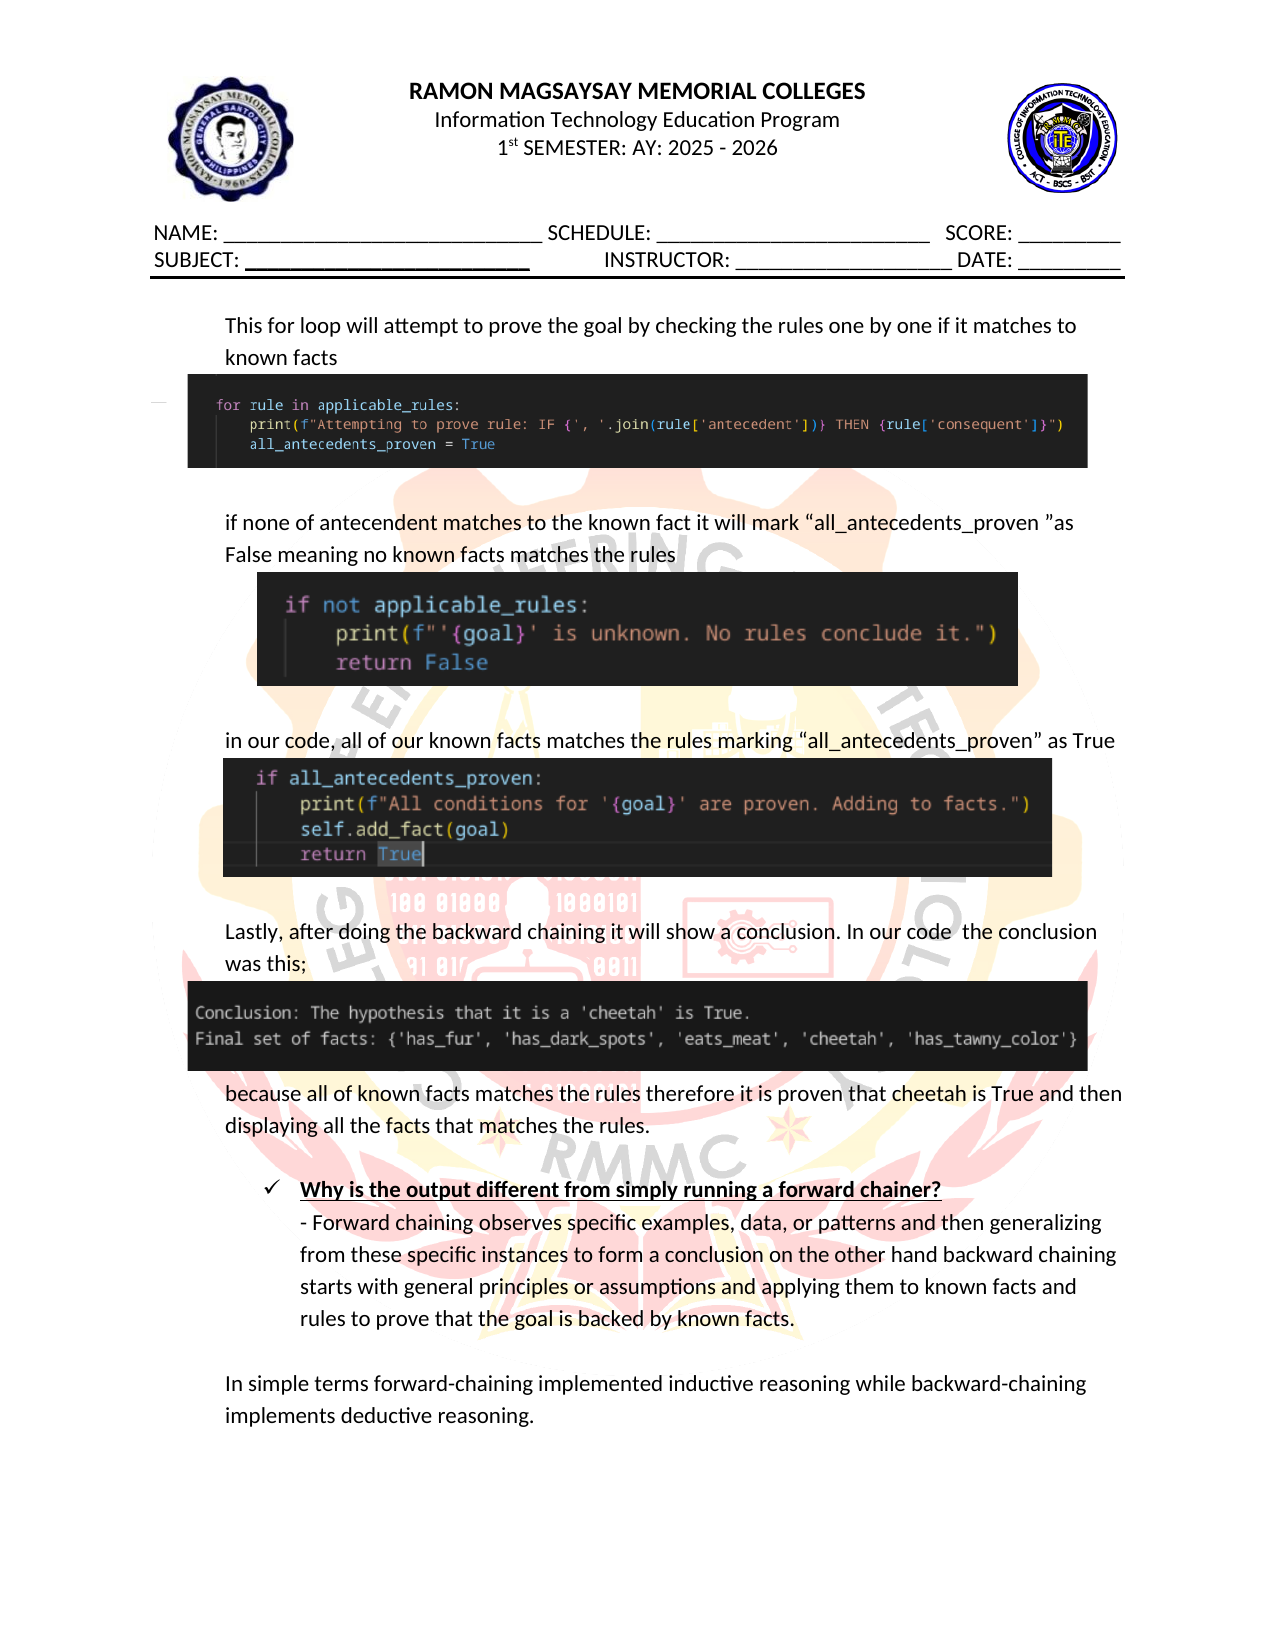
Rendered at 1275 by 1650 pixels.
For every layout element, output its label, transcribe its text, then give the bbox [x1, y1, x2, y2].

picture [257, 572, 1018, 686]
list Why is the output different from simply running a forward chainer? [262, 1176, 1125, 1204]
list - Forward chaining observes specific examples, data, or patterns and then generalizing from these specific instances to form a conclusion on the other hand backward chaining starts with general principles or assumptions and applying them to known facts and rules to prove that the goal is backed by known facts. [262, 1208, 1125, 1332]
list In simple terms forward-chaining implemented inductive reasoning while backward-chaining implements deductive reasoning. [225, 1369, 1125, 1429]
list if none of antecendent matches to the known fact it will mark “all_antecedents_proven ”as False meaning no known facts matches the rules [225, 508, 1125, 568]
list Lastly, after doing the backward chaining it will show a conclusion. In our code the conclusion was this; [225, 917, 1125, 977]
list because all of known facts matches the rules therefore it is proven that cheetah is True and then displaying all the facts that matches the rules. [225, 981, 1125, 1139]
list This for loop will attempt to prove the goal by checking the rules one by one if it matches to known facts [225, 311, 1125, 371]
picture [187, 374, 1088, 468]
picture [223, 758, 1053, 877]
picture [167, 76, 294, 202]
picture [1000, 76, 1125, 202]
picture [187, 981, 1088, 1071]
list in our code, all of our known facts matches the rules marking “all_antecedents_proven” as True [225, 726, 1125, 754]
